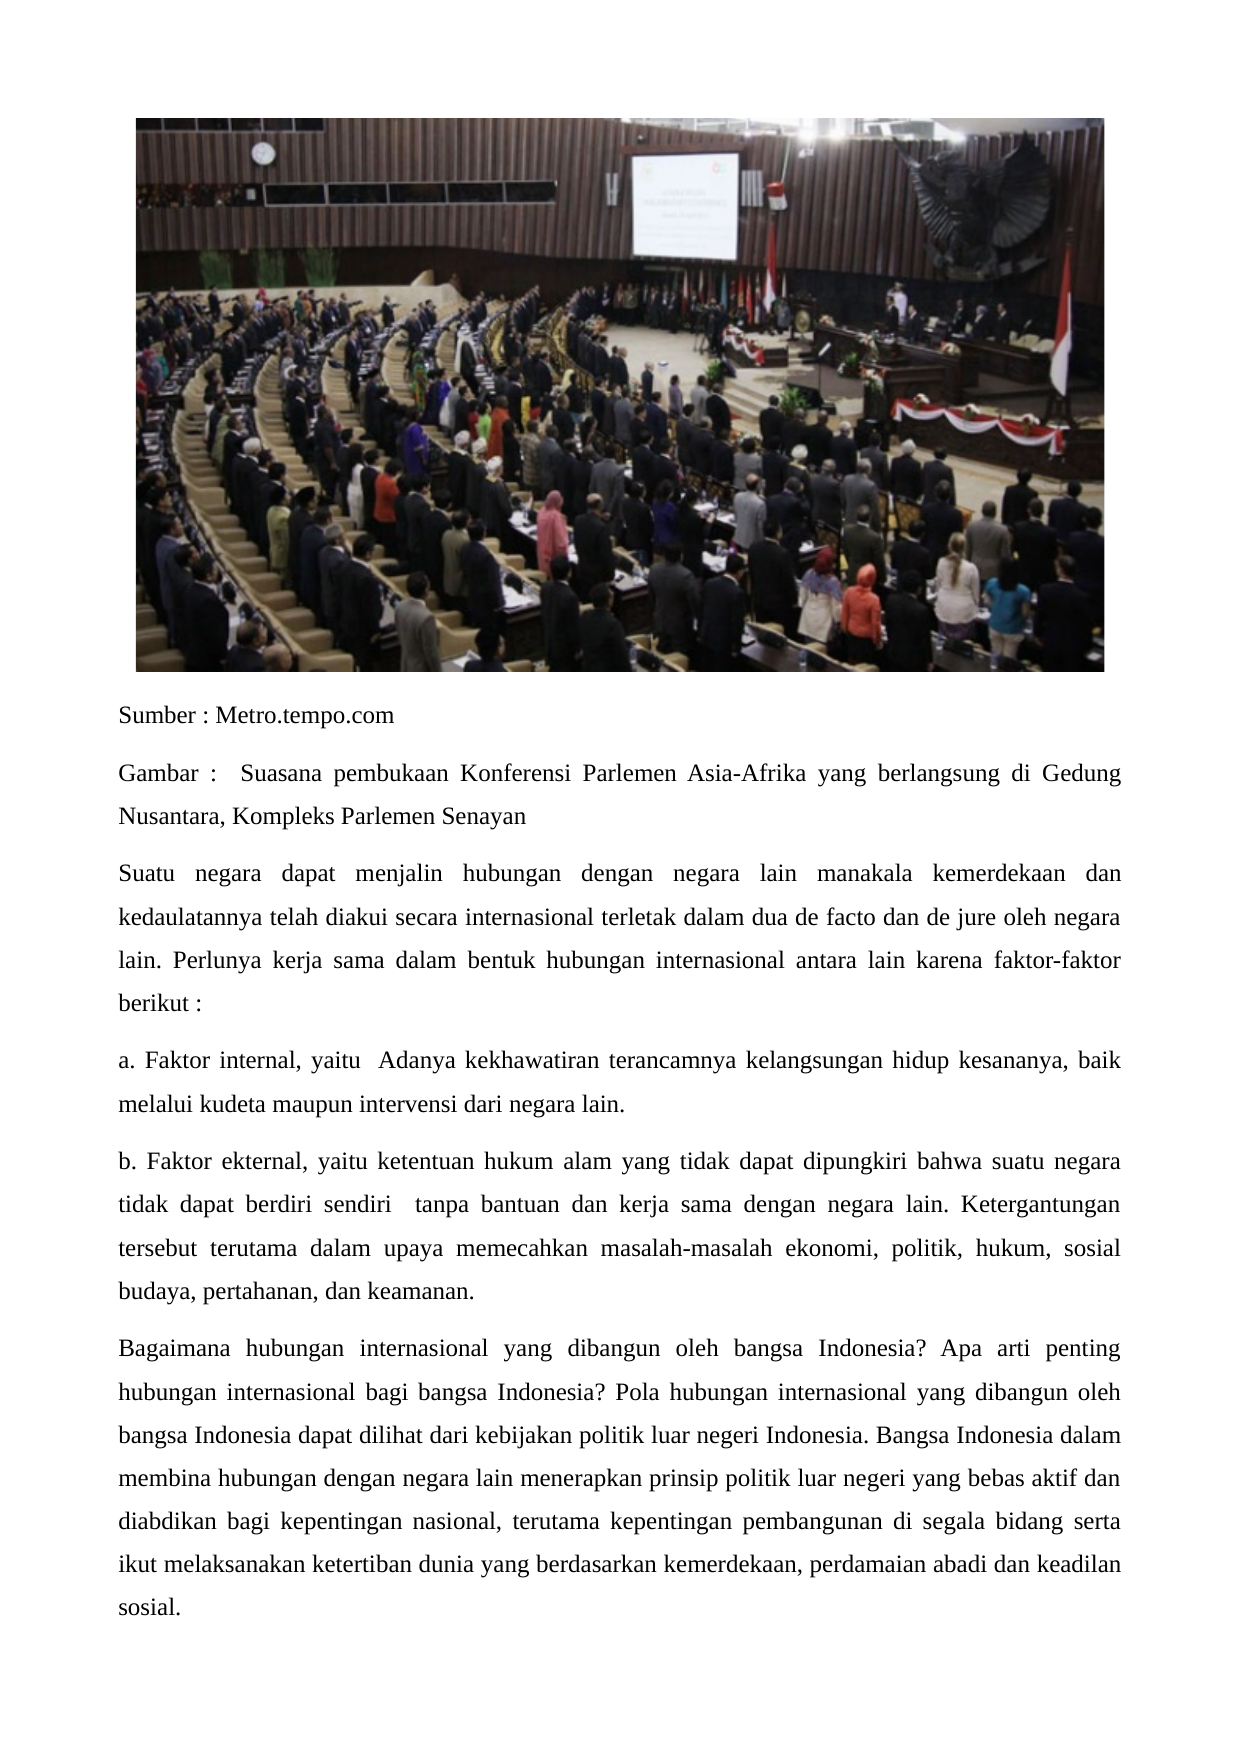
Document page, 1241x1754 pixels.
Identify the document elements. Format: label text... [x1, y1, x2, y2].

text Bagaimana hubungan internasional yang dibangun oleh bangsa Indonesia? Apa arti penting hubungan internasional bagi bangsa Indonesia? Pola hubungan internasional yang dibangun oleh bangsa Indonesia dapat dilihat dari kebijakan politik luar negeri Indonesia. Bangsa Indonesia dalam membina hubungan dengan negara lain menerapkan prinsip politik luar negeri yang bebas aktif dan diabdikan bagi kepentingan nasional, terutama kepentingan pembangunan di segala bidang serta ikut melaksanakan ketertiban dunia yang berdasarkan kemerdekaan, perdamaian abadi dan keadilan sosial. [118, 1333, 1122, 1621]
text a. Faktor internal, yaitu Adanya kekhawatiran terancamnya kelangsungan hidup kesananya, baik melalui kudeta maupun intervensi dari negara lain. [118, 1046, 1122, 1117]
text b. Faktor ekternal, yaitu ketentuan hukum alam yang tidak dapat dipungkiri bahwa suatu negara tidak dapat berdiri sendiri tanpa bantuan dan kerja sama dengan negara lain. Ketergantungan tersebut terutama dalam upaya memecahkan masalah-masalah ekonomi, politik, hukum, sosial budaya, pertahanan, dan keamanan. [118, 1146, 1122, 1304]
text Sumber : Metro.tempo.com [118, 700, 1122, 729]
text Gambar : Suasana pembukaan Konferensi Parlemen Asia-Afrika yang berlangsung di Gedung Nusantara, Kompleks Parlemen Senayan [118, 758, 1122, 829]
picture [135, 118, 1105, 672]
text Suatu negara dapat menjalin hubungan dengan negara lain manakala kemerdekaan dan kedaulatannya telah diakui secara internasional terletak dalam dua de facto dan de jure oleh negara lain. Perlunya kerja sama dalam bentuk hubungan internasional antara lain karena faktor-faktor berikut : [118, 858, 1122, 1017]
